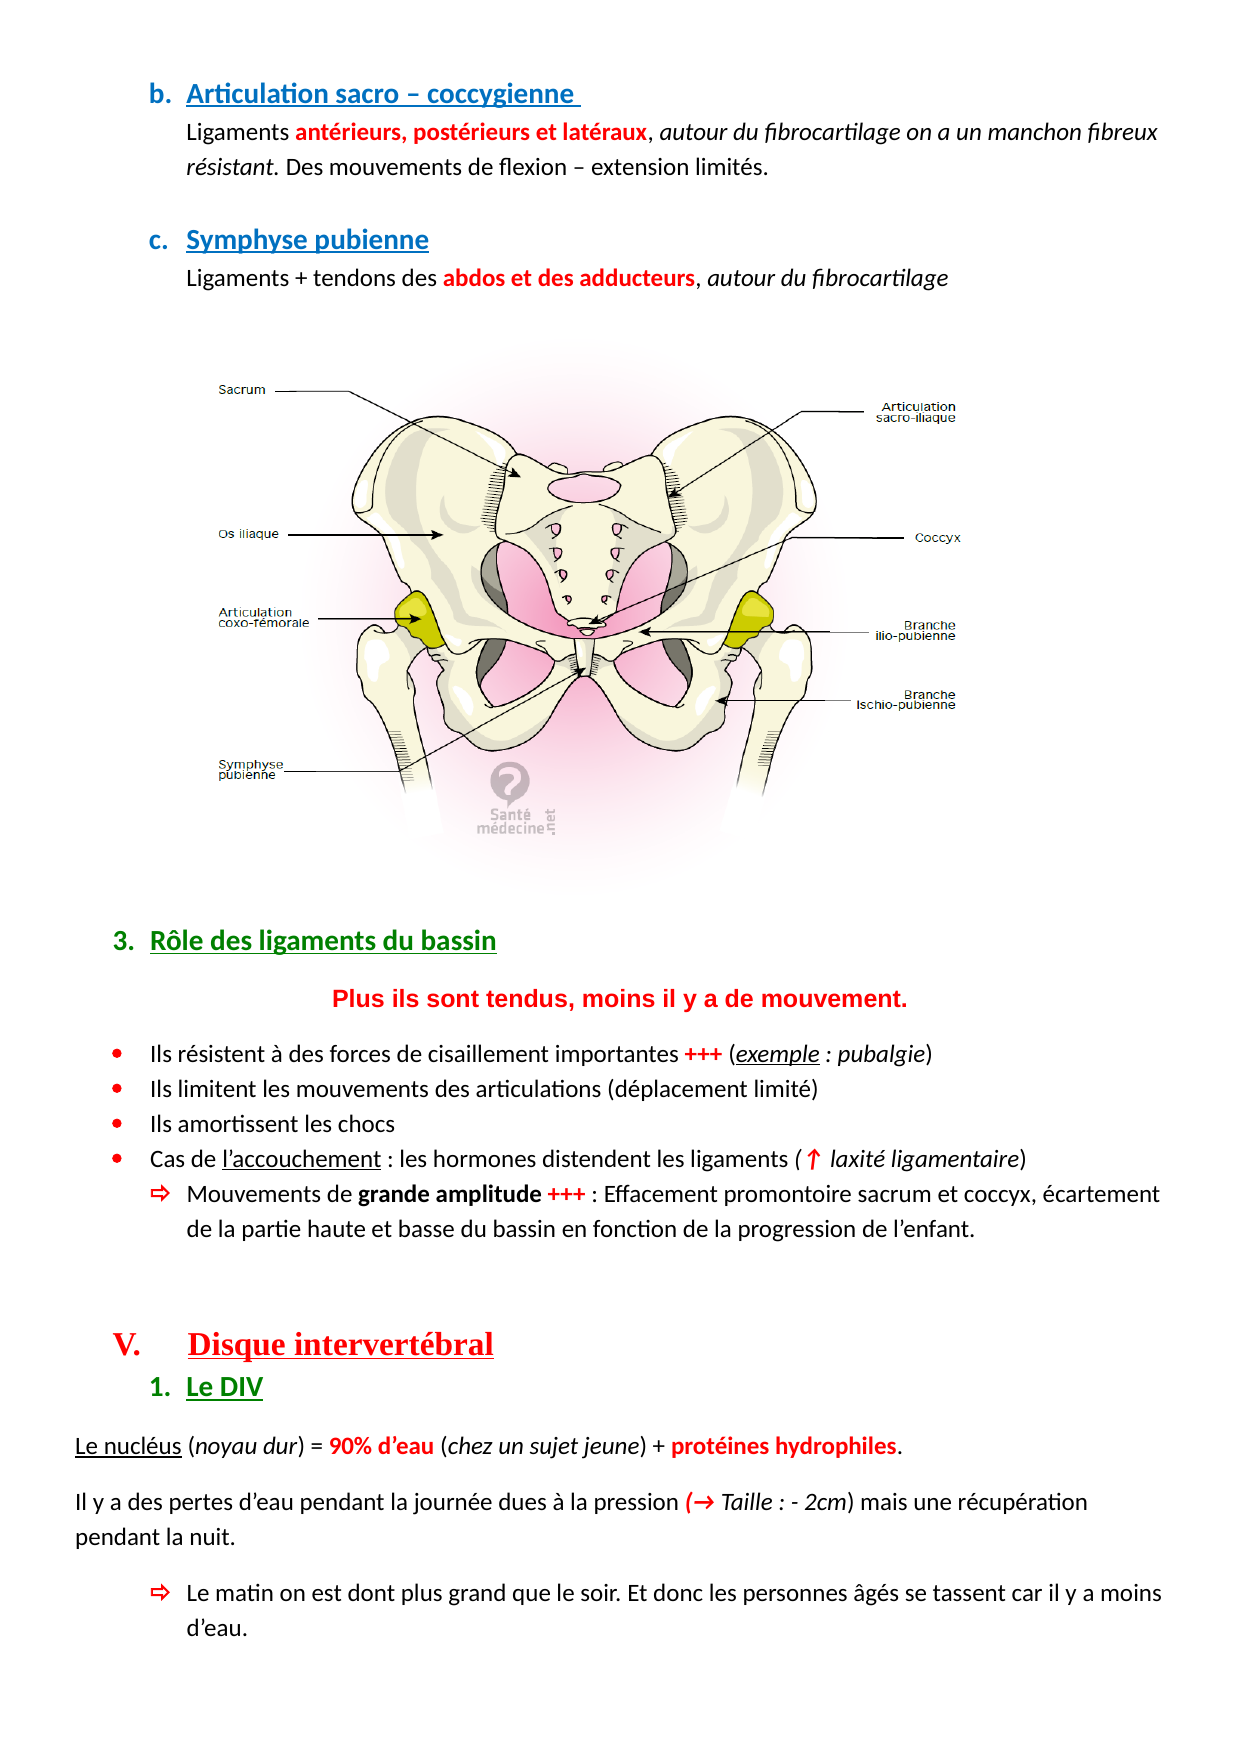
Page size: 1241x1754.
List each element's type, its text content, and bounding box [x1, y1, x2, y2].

picture [207, 317, 1032, 898]
list Mouvements de grande amplitude +++ : Effacement promontoire sacrum et coccyx, écartement de la partie haute et basse du bassin en fonction de la progression de l’enfant. [149, 1178, 1165, 1243]
list Ils amortissent les chocs [112, 1108, 1165, 1138]
list Ligaments antérieurs, postérieurs et latéraux, autour du fibrocartilage on a un manchon fibreux résistant. Des mouvements de flexion – extension limités. [186, 116, 1165, 181]
list Ils résistent à des forces de cisaillement importantes +++ (exemple : pubalgie) [112, 1038, 1165, 1068]
list Cas de l’accouchement : les hormones distendent les ligaments (↑ laxité ligamentaire) [112, 1143, 1165, 1173]
text Plus ils sont tendus, moins il y a de mouvement. [75, 984, 1165, 1013]
list Symphyse pubienne [149, 221, 1165, 257]
list Disque intervertébral [112, 1324, 1165, 1363]
text Il y a des pertes d’eau pendant la journée dues à la pression (→ Taille : - 2cm) mais une récupération pendant la nuit. [75, 1486, 1165, 1552]
text Le nucléus (noyau dur) = 90% d’eau (chez un sujet jeune) + protéines hydrophiles. [75, 1430, 1165, 1461]
list Le matin on est dont plus grand que le soir. Et donc les personnes âgés se tassent car il y a moins d’eau. [149, 1577, 1165, 1677]
list Le DIV [149, 1368, 1165, 1404]
list Ils limitent les mouvements des articulations (déplacement limité) [112, 1073, 1165, 1103]
list Articulation sacro – coccygienne [149, 75, 1165, 111]
list Ligaments + tendons des abdos et des adducteurs, autour du fibrocartilage [186, 262, 1165, 292]
list Rôle des ligaments du bassin [112, 922, 1165, 958]
